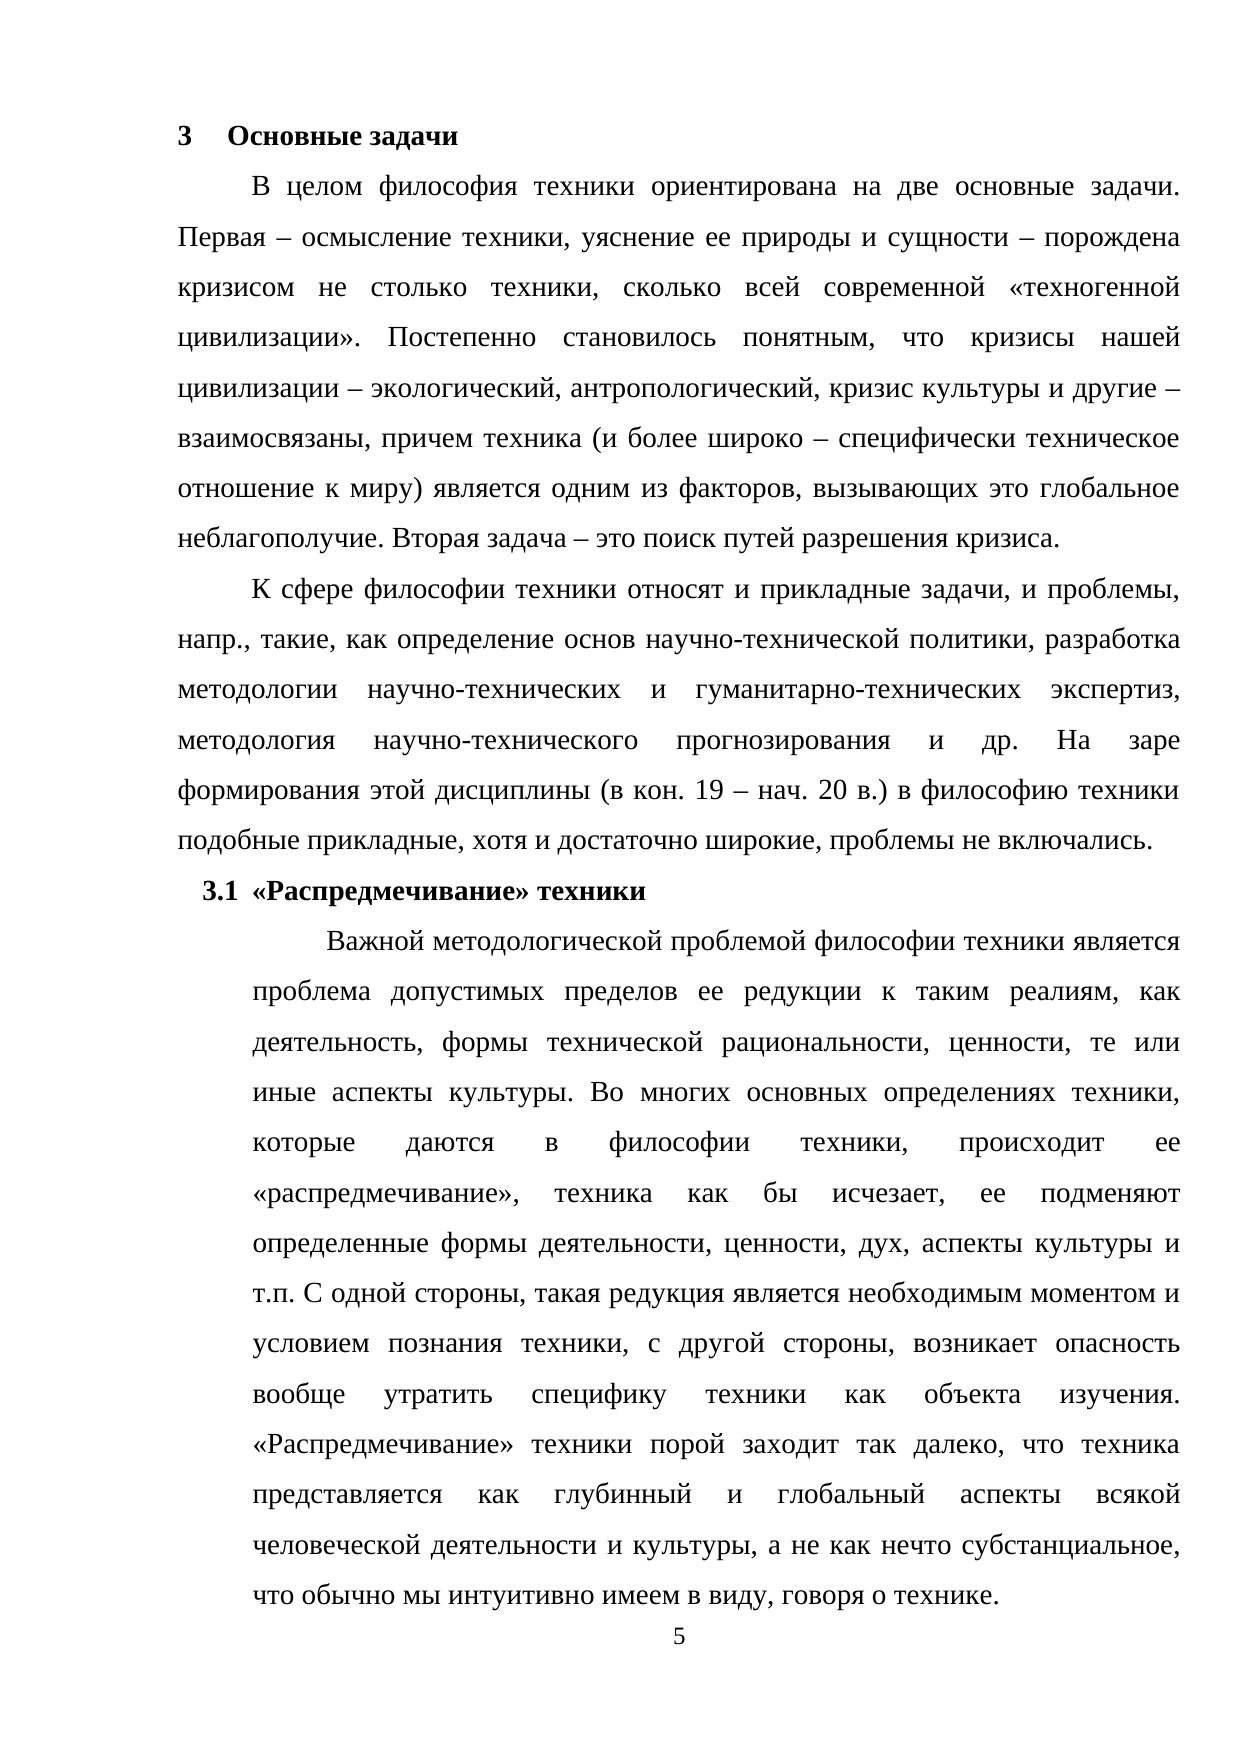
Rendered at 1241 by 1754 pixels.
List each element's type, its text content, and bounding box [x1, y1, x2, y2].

text В целом философия техники ориентирована на две основные задачи. Первая – осмысление техники, уяснение ее природы и сущности – порождена кризисом не столько техники, сколько всей современной «техногенной цивилизации». Постепенно становилось понятным, что кризисы нашей цивилизации – экологический, антропологический, кризис культуры и другие – взаимосвязаны, причем техника (и более широко – специфически техническое отношение к миру) является одним из факторов, вызывающих это глобальное неблагополучие. Вторая задача – это поиск путей разрешения кризиса. [177, 168, 1181, 554]
text Важной методологической проблемой философии техники является проблема допустимых пределов ее редукции к таким реалиям, как деятельность, формы технической рациональности, ценности, те или иные аспекты культуры. Во многих основных определениях техники, которые даются в философии техники, происходит ее «распредмечивание», техника как бы исчезает, ее подменяют определенные формы деятельности, ценности, дух, аспекты культуры и т.п. С одной стороны, такая редукция является необходимым моментом и условием познания техники, с другой стороны, возникает опасность вообще утратить специфику техники как объекта изучения. «Распредмечивание» техники порой заходит так далеко, что техника представляется как глубинный и глобальный аспекты всякой человеческой деятельности и культуры, а не как нечто субстанциальное, что обычно мы интуитивно имеем в виду, говоря о технике. [252, 923, 1181, 1611]
subtitle «Распредмечивание» техники [202, 873, 1181, 906]
text К сфере философии техники относят и прикладные задачи, и проблемы, напр., такие, как определение основ научно-технической политики, разработка методологии научно-технических и гуманитарно-технических экспертиз, методология научно-технического прогнозирования и др. На заре формирования этой дисциплины (в кон. 19 – нач. 20 в.) в философию техники подобные прикладные, хотя и достаточно широкие, проблемы не включались. [177, 571, 1181, 856]
subtitle Основные задачи [177, 118, 1181, 152]
